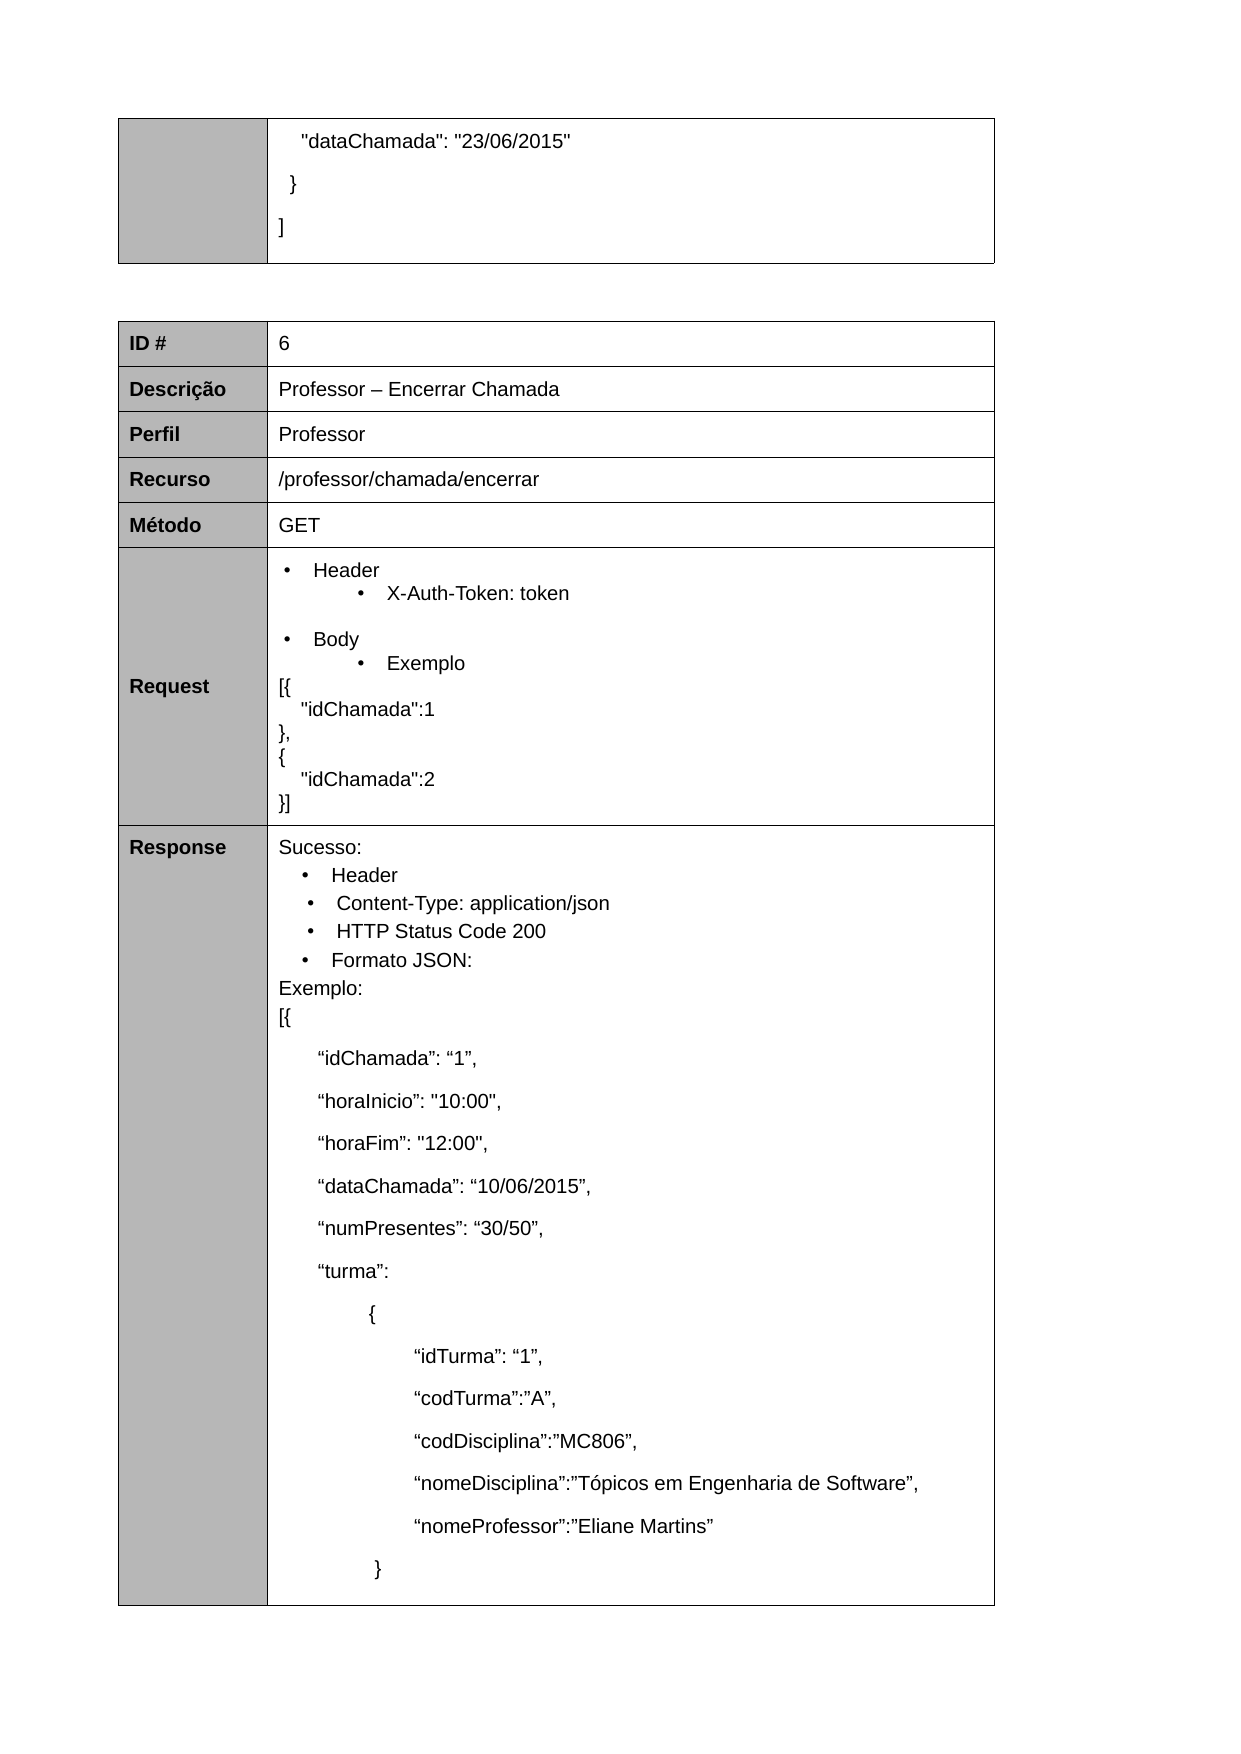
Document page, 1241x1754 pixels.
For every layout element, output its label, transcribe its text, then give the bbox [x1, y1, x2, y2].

table_cell Sucesso: Header Content-Type: application/json HTTP Status Code 200 Formato JSON: Exemplo: [{ “idChamada”: “1”, “horaInicio”: "10:00", “horaFim”: "12:00", “dataChamada”: “10/06/2015”, “numPresentes”: “30/50”, “turma”: { “idTurma”: “1”, “codTurma”:”A”, “codDisciplina”:”MC806”, “nomeDisciplina”:”Tópicos em Engenharia de Software”, “nomeProfessor”:”Eliane Martins” } [268, 826, 994, 1605]
table_cell Professor [268, 412, 994, 457]
table_cell "dataChamada": "23/06/2015" } ] [268, 119, 994, 263]
table_cell Header X-Auth-Token: token Body Exemplo [{ "idChamada":1 }, { "idChamada":2 }] [268, 548, 994, 825]
table_cell Request [119, 548, 267, 825]
table_cell Professor – Encerrar Chamada [268, 367, 994, 411]
table_header ID # [119, 322, 267, 366]
table_cell Recurso [119, 458, 267, 502]
table_cell /professor/chamada/encerrar [268, 458, 994, 502]
table_cell GET [268, 503, 994, 547]
table_cell Método [119, 503, 267, 547]
table_cell Perfil [119, 412, 267, 457]
table_header 6 [268, 322, 994, 366]
table_cell [119, 119, 267, 263]
table_cell Response [119, 826, 267, 1605]
table_cell Descrição [119, 367, 267, 411]
